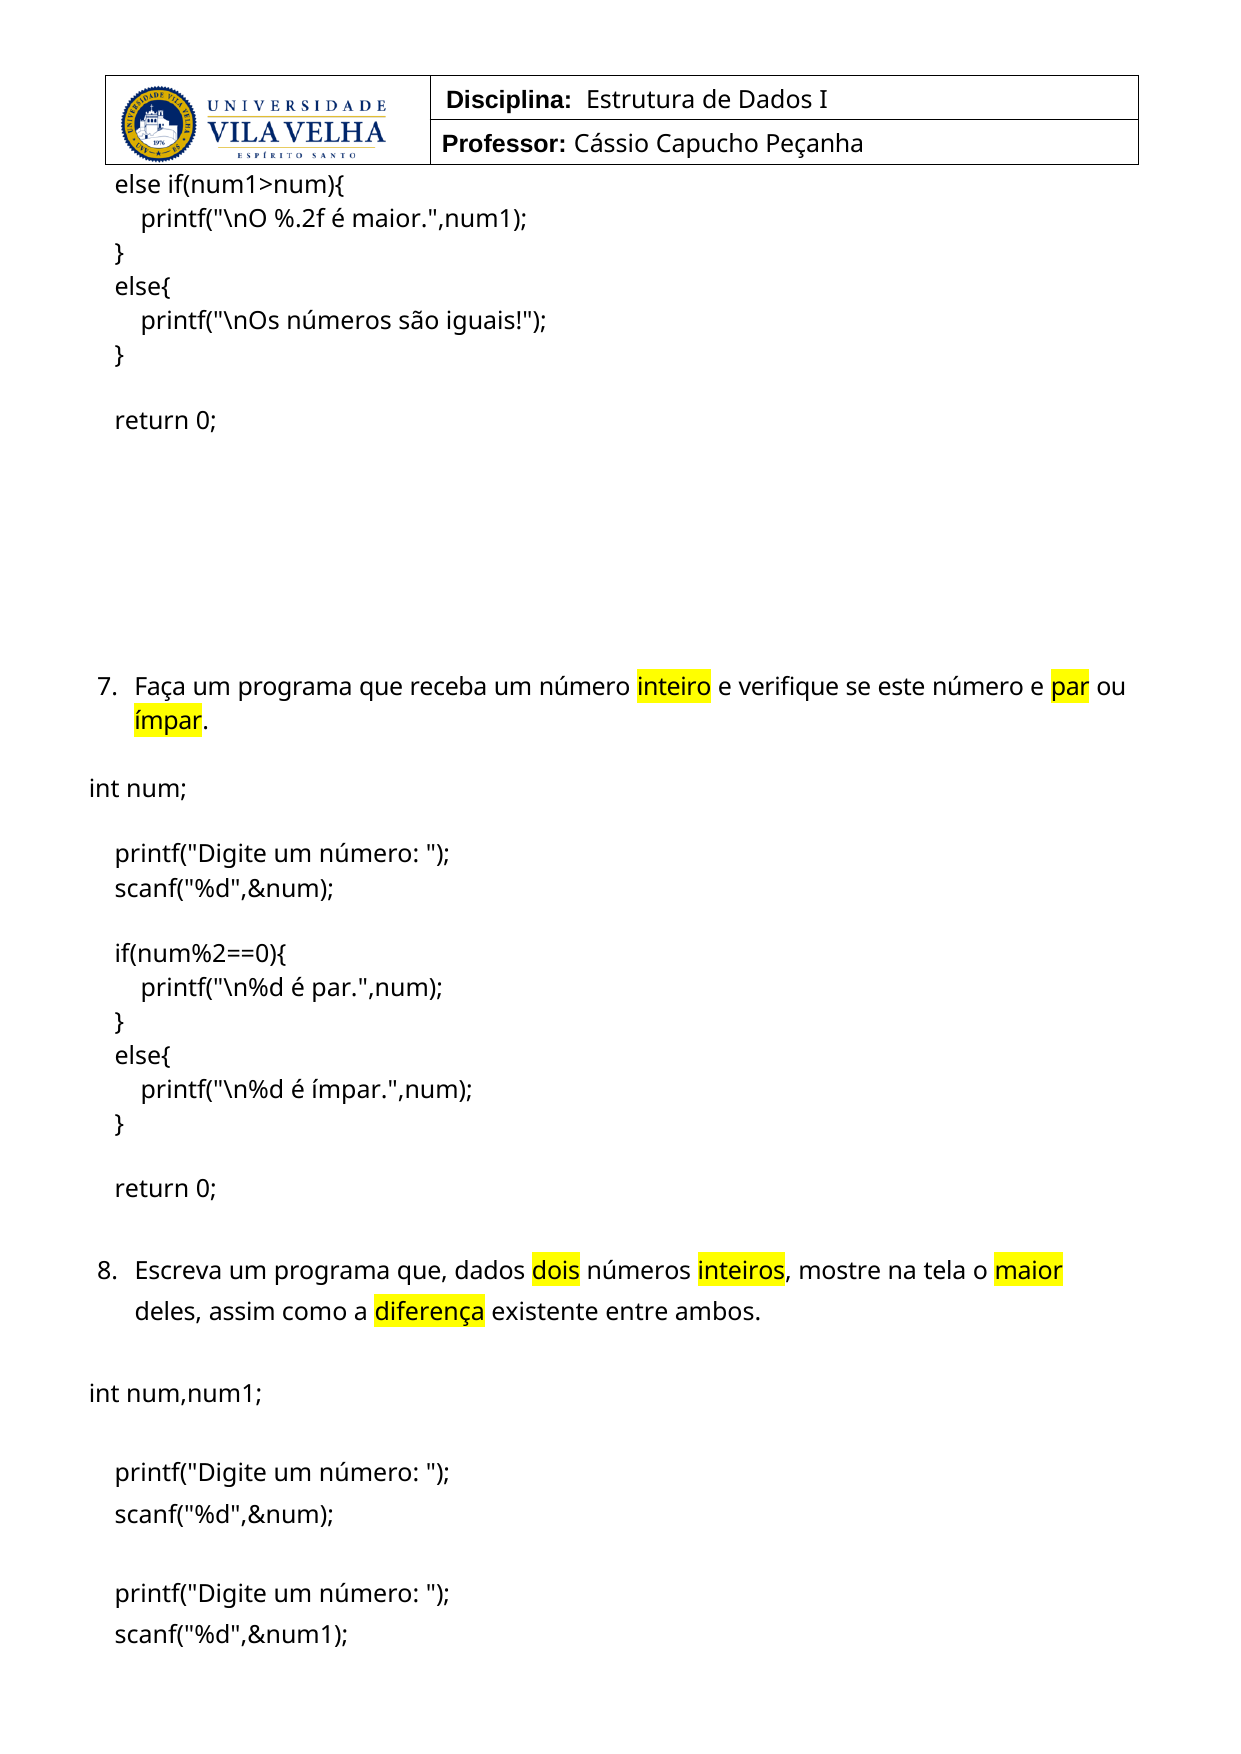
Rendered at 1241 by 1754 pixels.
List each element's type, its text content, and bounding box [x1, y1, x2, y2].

text printf("\nO %.2f é maior.",num1); [88, 201, 1152, 235]
text else{ [88, 1038, 1152, 1072]
text printf("\n%d é ímpar.",num); [88, 1072, 1152, 1106]
text scanf("%d",&num); [88, 870, 1152, 904]
text else{ [88, 269, 1152, 303]
text } [88, 235, 1152, 269]
text } [88, 337, 1152, 371]
text printf("Digite um número: "); [88, 1455, 1124, 1489]
text scanf("%d",&num1); [88, 1617, 1124, 1651]
text } [88, 1106, 1152, 1140]
text printf("Digite um número: "); [88, 1576, 1124, 1609]
picture [118, 77, 390, 164]
text int num,num1; [88, 1376, 1124, 1410]
text return 0; [88, 1171, 1152, 1205]
text if(num%2==0){ [88, 936, 1152, 969]
text return 0; [88, 402, 1152, 436]
text } [88, 1004, 1152, 1038]
text scanf("%d",&num); [88, 1496, 1124, 1530]
text printf("\nOs números são iguais!"); [88, 303, 1152, 337]
text printf("\n%d é par.",num); [88, 969, 1152, 1004]
list Faça um programa que receba um número inteiro e verifique se este número e par ou ímpar. [97, 669, 1152, 737]
list Escreva um programa que, dados dois números inteiros, mostre na tela o maior deles, assim como a diferença existente entre ambos. [97, 1252, 1124, 1327]
text else if(num1>num){ [88, 167, 1152, 201]
text int num; [88, 771, 1152, 805]
text printf("Digite um número: "); [88, 836, 1152, 870]
